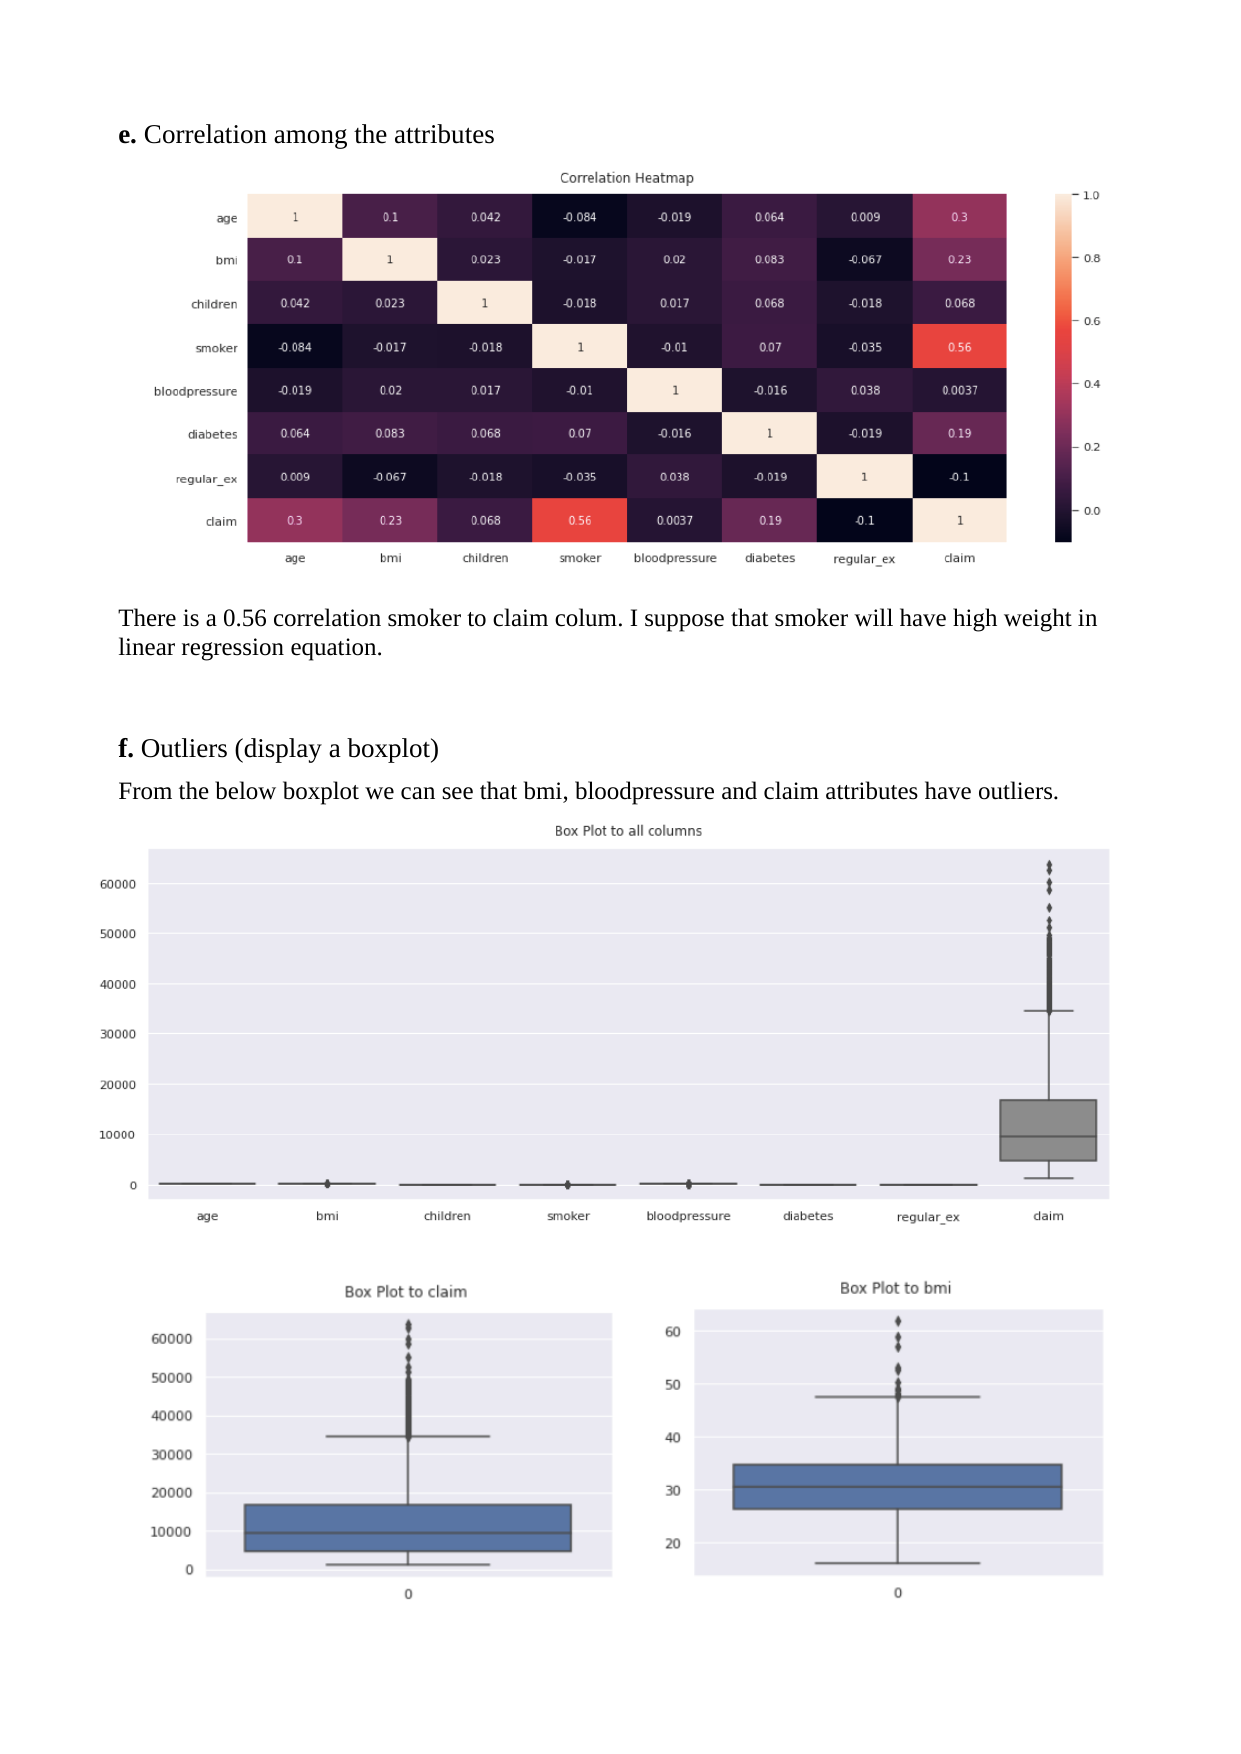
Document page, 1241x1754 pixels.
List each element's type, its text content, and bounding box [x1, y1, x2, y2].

text From the below boxplot we can see that bmi, bloodpressure and claim attributes have outliers. [118, 776, 1122, 805]
subtitle e. Correlation among the attributes [118, 118, 1122, 149]
picture [77, 815, 1135, 1241]
picture [643, 1267, 1154, 1611]
picture [118, 161, 1123, 575]
subtitle f. Outliers (display a boxplot) [118, 733, 1122, 764]
picture [136, 1272, 634, 1611]
text There is a 0.56 correlation smoker to claim colum. I suppose that smoker will have high weight in linear regression equation. [118, 603, 1122, 661]
